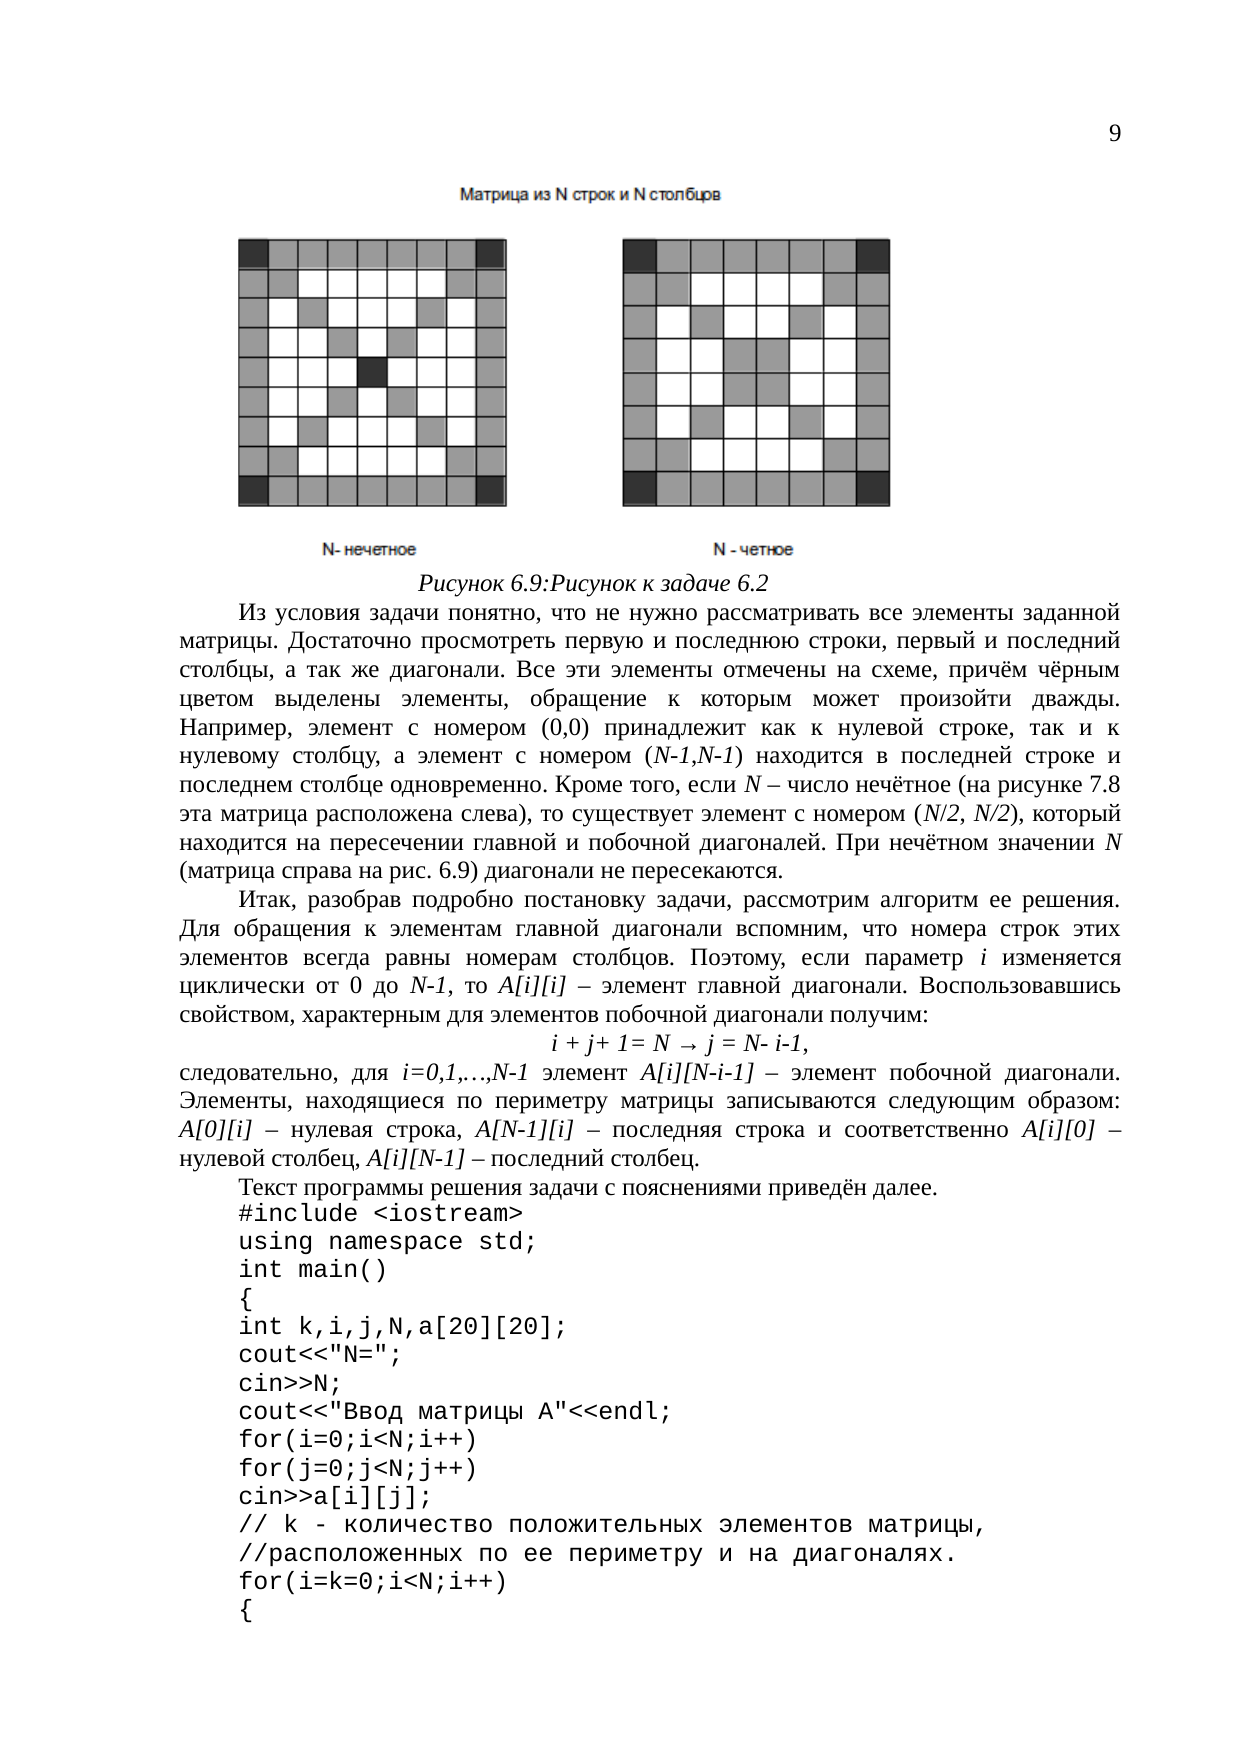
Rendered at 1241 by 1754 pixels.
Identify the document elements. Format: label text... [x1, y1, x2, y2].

text Рисунок 6.9:Рисунок к задаче 6.2 [238, 568, 891, 597]
text int k,i,j,N,a[20][20]; [238, 1314, 1121, 1342]
text for(i=0;i<N;i++) [238, 1427, 1121, 1455]
text cin>>a[i][j]; [238, 1484, 1121, 1512]
text #include <iostream> [238, 1200, 1121, 1229]
text Итак, разобрав подробно постановку задачи, рассмотрим алгоритм ее решения. Для обращения к элементам главной диагонали вспомним, что номера строк этих элементов всегда равны номерам столбцов. Поэтому, если параметр i изменяется циклически от 0 до N-1, то A[i][i] – элемент главной диагонали. Воспользовавшись свойством, характерным для элементов побочной диагонали получим: [179, 884, 1121, 1028]
text следовательно, для i=0,1,…,N-1 элемент А[i][N-i-1] – элемент побочной диагонали. Элементы, находящиеся по периметру матрицы записываются следующим образом: А[0][i] – нулевая строка, А[N-1][i] – последняя строка и соответственно А[i][0] – нулевой столбец, А[i][N-1] – последний столбец. [179, 1057, 1121, 1172]
text cout<<"N="; [238, 1342, 1121, 1370]
text Текст программы решения задачи с пояснениями приведён далее. [179, 1172, 1121, 1200]
text // k - количество положительных элементов матрицы, //расположенных по ее периметру и на диагоналях. [238, 1512, 1121, 1569]
picture [238, 177, 892, 568]
text Из условия задачи понятно, что не нужно рассматривать все элементы заданной матрицы. Достаточно просмотреть первую и последнюю строки, первый и последний столбцы, а так же диагонали. Все эти элементы отмечены на схеме, причём чёрным цветом выделены элементы, обращение к которым может произойти дважды. Например, элемент с номером (0,0) принадлежит как к нулевой строке, так и к нулевому столбцу, а элемент с номером (N-1,N-1) находится в последней строке и последнем столбце одновременно. Кроме того, если N – число нечётное (на рисунке 7.8 эта матрица расположена слева), то существует элемент с номером (N/2, N/2), который находится на пересечении главной и побочной диагоналей. При нечётном значении N (матрица справа на рис. 6.9) диагонали не пересекаются. [179, 597, 1121, 884]
text for(i=k=0;i<N;i++) [238, 1569, 1121, 1597]
text { [238, 1597, 1121, 1625]
text int main() [238, 1257, 1121, 1285]
text cout<<"Ввод матрицы A"<<endl; [238, 1399, 1121, 1427]
text i + j+ 1= N → j = N- i-1, [179, 1028, 1121, 1057]
text cin>>N; [238, 1370, 1121, 1399]
text for(j=0;j<N;j++) [238, 1455, 1121, 1484]
text { [238, 1285, 1121, 1314]
text using namespace std; [238, 1229, 1121, 1257]
